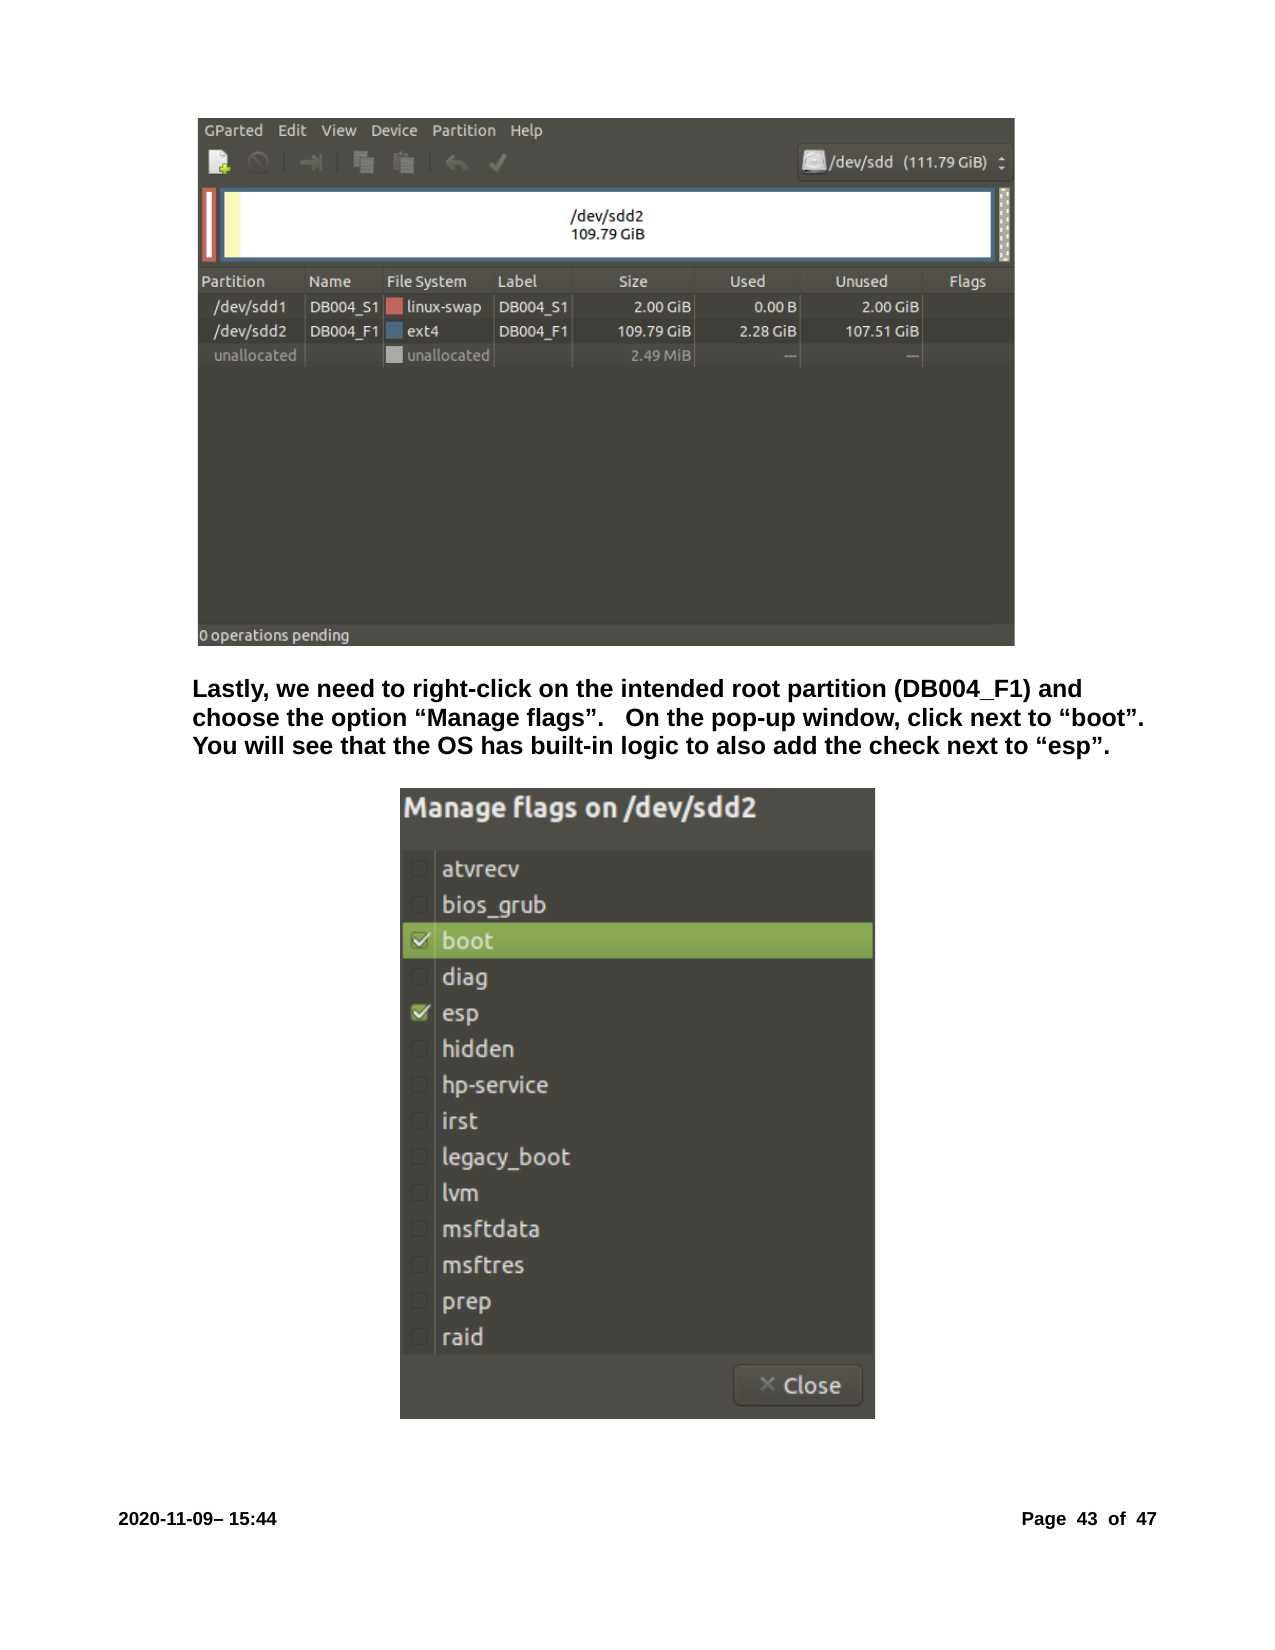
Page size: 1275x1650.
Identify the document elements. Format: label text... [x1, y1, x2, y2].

text Lastly, we need to right-click on the intended root partition (DB004_F1) and choose the option “Manage flags”. On the pop-up window, click next to “boot”. You will see that the OS has built-in logic to also add the check next to “esp”. [192, 674, 1157, 760]
picture [400, 788, 876, 1419]
picture [197, 118, 1015, 646]
